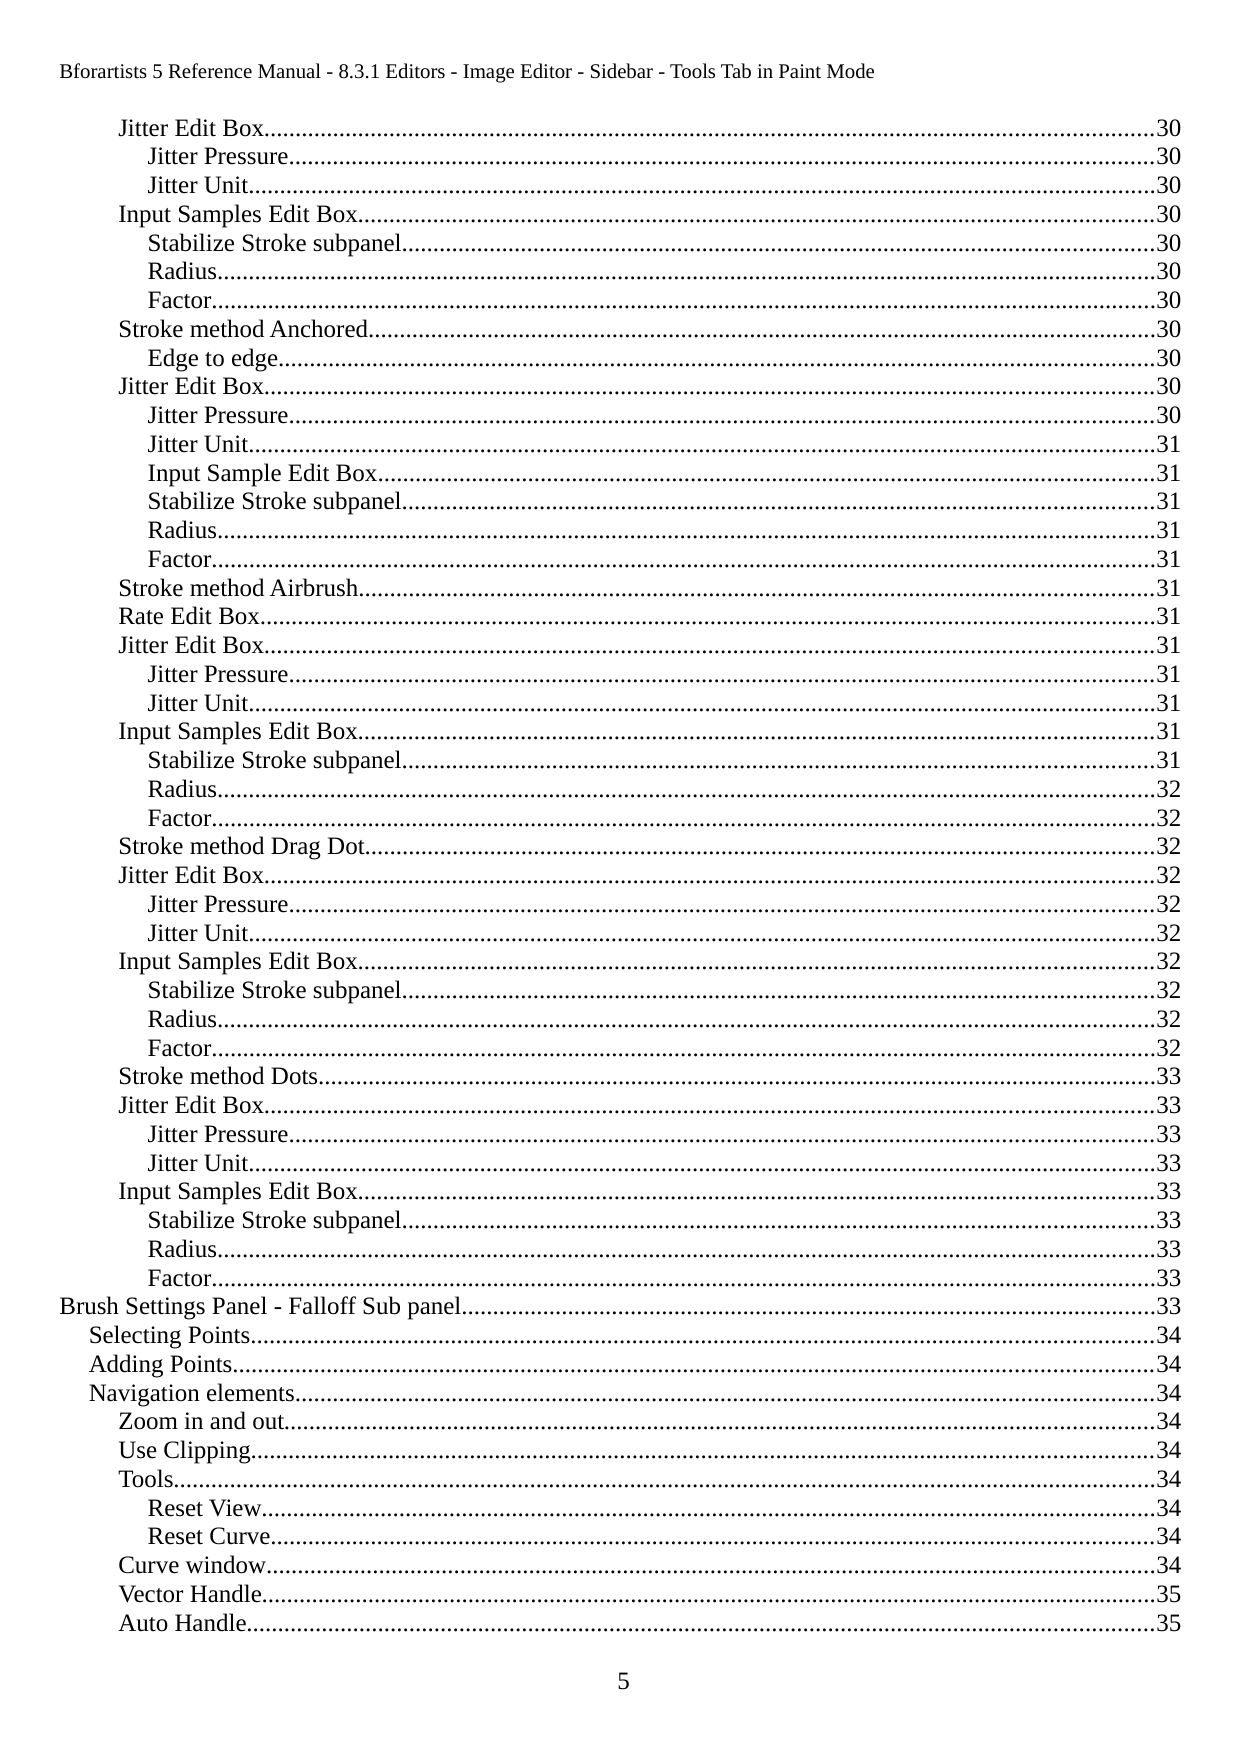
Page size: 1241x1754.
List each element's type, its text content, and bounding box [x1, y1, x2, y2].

text Auto Handle 35 [118, 1608, 1181, 1636]
text Reset Curve 34 [147, 1521, 1181, 1550]
text Jitter Unit 32 [147, 918, 1181, 946]
text Stabilize Stroke subpanel 31 [147, 745, 1181, 774]
text Zoom in and out 34 [118, 1406, 1181, 1435]
text Radius 32 [147, 1004, 1181, 1033]
text Jitter Pressure 30 [147, 400, 1181, 429]
text Jitter Unit 30 [147, 170, 1181, 199]
text Stroke method Dots 33 [118, 1061, 1181, 1090]
text Jitter Unit 33 [147, 1148, 1181, 1176]
text Jitter Edit Box 31 [118, 630, 1181, 659]
text Stroke method Anchored 30 [118, 314, 1181, 343]
text Input Samples Edit Box 30 [118, 199, 1181, 228]
text Jitter Pressure 32 [147, 889, 1181, 918]
text Brush Settings Panel - Falloff Sub panel 33 [59, 1291, 1181, 1320]
text Jitter Edit Box 30 [118, 113, 1181, 141]
text Input Samples Edit Box 31 [118, 716, 1181, 745]
text Jitter Pressure 33 [147, 1119, 1181, 1148]
text Navigation elements 34 [88, 1378, 1181, 1406]
text Radius 31 [147, 515, 1181, 544]
text Stabilize Stroke subpanel 31 [147, 486, 1181, 515]
text Reset View 34 [147, 1493, 1181, 1521]
text Vector Handle 35 [118, 1579, 1181, 1608]
text Radius 32 [147, 774, 1181, 803]
text Stabilize Stroke subpanel 33 [147, 1205, 1181, 1234]
text Jitter Edit Box 30 [118, 371, 1181, 400]
text Jitter Edit Box 33 [118, 1090, 1181, 1119]
text Edge to edge 30 [147, 343, 1181, 371]
text Factor 33 [147, 1263, 1181, 1291]
text Adding Points 34 [88, 1349, 1181, 1378]
text Stabilize Stroke subpanel 32 [147, 975, 1181, 1004]
text Factor 32 [147, 803, 1181, 831]
text Tools 34 [118, 1464, 1181, 1493]
text Jitter Pressure 30 [147, 141, 1181, 170]
text Factor 30 [147, 285, 1181, 314]
text Jitter Edit Box 32 [118, 860, 1181, 889]
text Radius 30 [147, 256, 1181, 285]
text Radius 33 [147, 1234, 1181, 1263]
text Factor 31 [147, 544, 1181, 573]
text Factor 32 [147, 1033, 1181, 1061]
text Input Samples Edit Box 33 [118, 1176, 1181, 1205]
text Input Sample Edit Box 31 [147, 458, 1181, 486]
text Jitter Unit 31 [147, 688, 1181, 716]
text Use Clipping 34 [118, 1435, 1181, 1464]
text Rate Edit Box 31 [118, 601, 1181, 630]
text Jitter Pressure 31 [147, 659, 1181, 688]
text Stroke method Airbrush 31 [118, 573, 1181, 601]
text Stroke method Drag Dot 32 [118, 831, 1181, 860]
text Input Samples Edit Box 32 [118, 946, 1181, 975]
text Stabilize Stroke subpanel 30 [147, 228, 1181, 256]
text Curve window 34 [118, 1550, 1181, 1579]
text Selecting Points 34 [88, 1320, 1181, 1349]
text Jitter Unit 31 [147, 429, 1181, 458]
